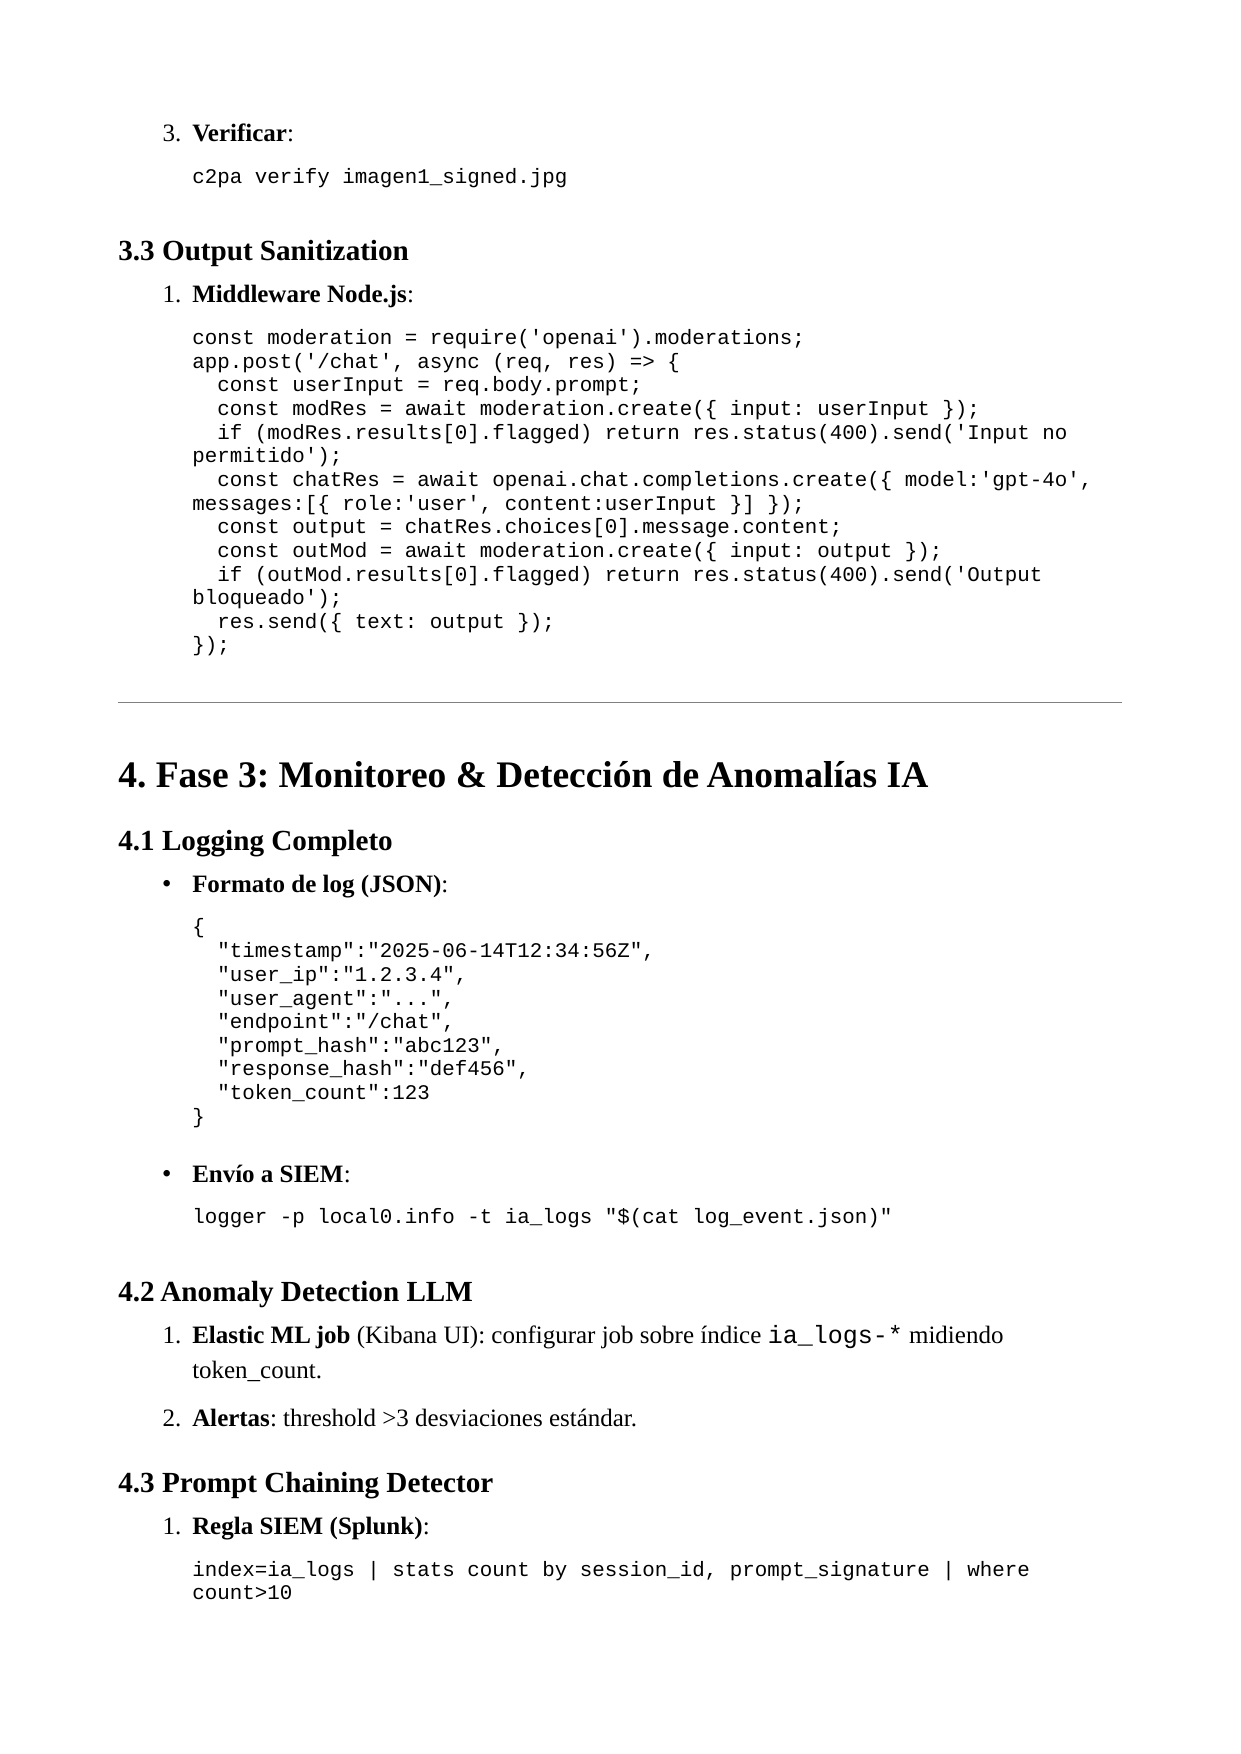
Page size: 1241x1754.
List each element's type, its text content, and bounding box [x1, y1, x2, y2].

list "token_count":123 [162, 1082, 1122, 1106]
subtitle 4. Fase 3: Monitoreo & Detección de Anomalías IA [118, 753, 1122, 796]
list Alertas: threshold >3 desviaciones estándar. [162, 1403, 1122, 1432]
list const output = chatRes.choices[0].message.content; [162, 516, 1122, 540]
list "endpoint":"/chat", [162, 1011, 1122, 1035]
list "response_hash":"def456", [162, 1058, 1122, 1082]
list Envío a SIEM: [162, 1159, 1122, 1188]
list logger -p local0.info -t ia_logs "$(cat log_event.json)" [162, 1206, 1122, 1230]
list { [162, 917, 1122, 940]
list const modRes = await moderation.create({ input: userInput }); [162, 398, 1122, 422]
list "timestamp":"2025-06-14T12:34:56Z", [162, 940, 1122, 964]
subtitle 4.3 Prompt Chaining Detector [118, 1465, 1122, 1499]
list "user_ip":"1.2.3.4", [162, 964, 1122, 987]
list const chatRes = await openai.chat.completions.create({ model:'gpt-4o', messages:[{ role:'user', content:userInput }] }); [162, 469, 1122, 516]
list const outMod = await moderation.create({ input: output }); [162, 540, 1122, 563]
list Elastic ML job (Kibana UI): configurar job sobre índice ia_logs-* midiendo token_count. [162, 1320, 1122, 1384]
list Regla SIEM (Splunk): [162, 1511, 1122, 1540]
list index=ia_logs | stats count by session_id, prompt_signature | where count>10 [162, 1559, 1122, 1606]
list }); [162, 634, 1122, 658]
list Verificar: [162, 118, 1122, 147]
subtitle 4.2 Anomaly Detection LLM [118, 1274, 1122, 1308]
list app.post('/chat', async (req, res) => { [162, 351, 1122, 374]
list const userInput = req.body.prompt; [162, 374, 1122, 398]
list } [162, 1106, 1122, 1129]
list c2pa verify imagen1_signed.jpg [162, 166, 1122, 189]
list res.send({ text: output }); [162, 611, 1122, 634]
list Middleware Node.js: [162, 279, 1122, 308]
list Formato de log (JSON): [162, 869, 1122, 898]
list const moderation = require('openai').moderations; [162, 327, 1122, 351]
list "user_agent":"...", [162, 987, 1122, 1011]
list "prompt_hash":"abc123", [162, 1035, 1122, 1058]
list if (outMod.results[0].flagged) return res.status(400).send('Output bloqueado'); [162, 563, 1122, 611]
subtitle 4.1 Logging Completo [118, 823, 1122, 856]
subtitle 3.3 Output Sanitization [118, 233, 1122, 267]
list if (modRes.results[0].flagged) return res.status(400).send('Input no permitido'); [162, 422, 1122, 469]
